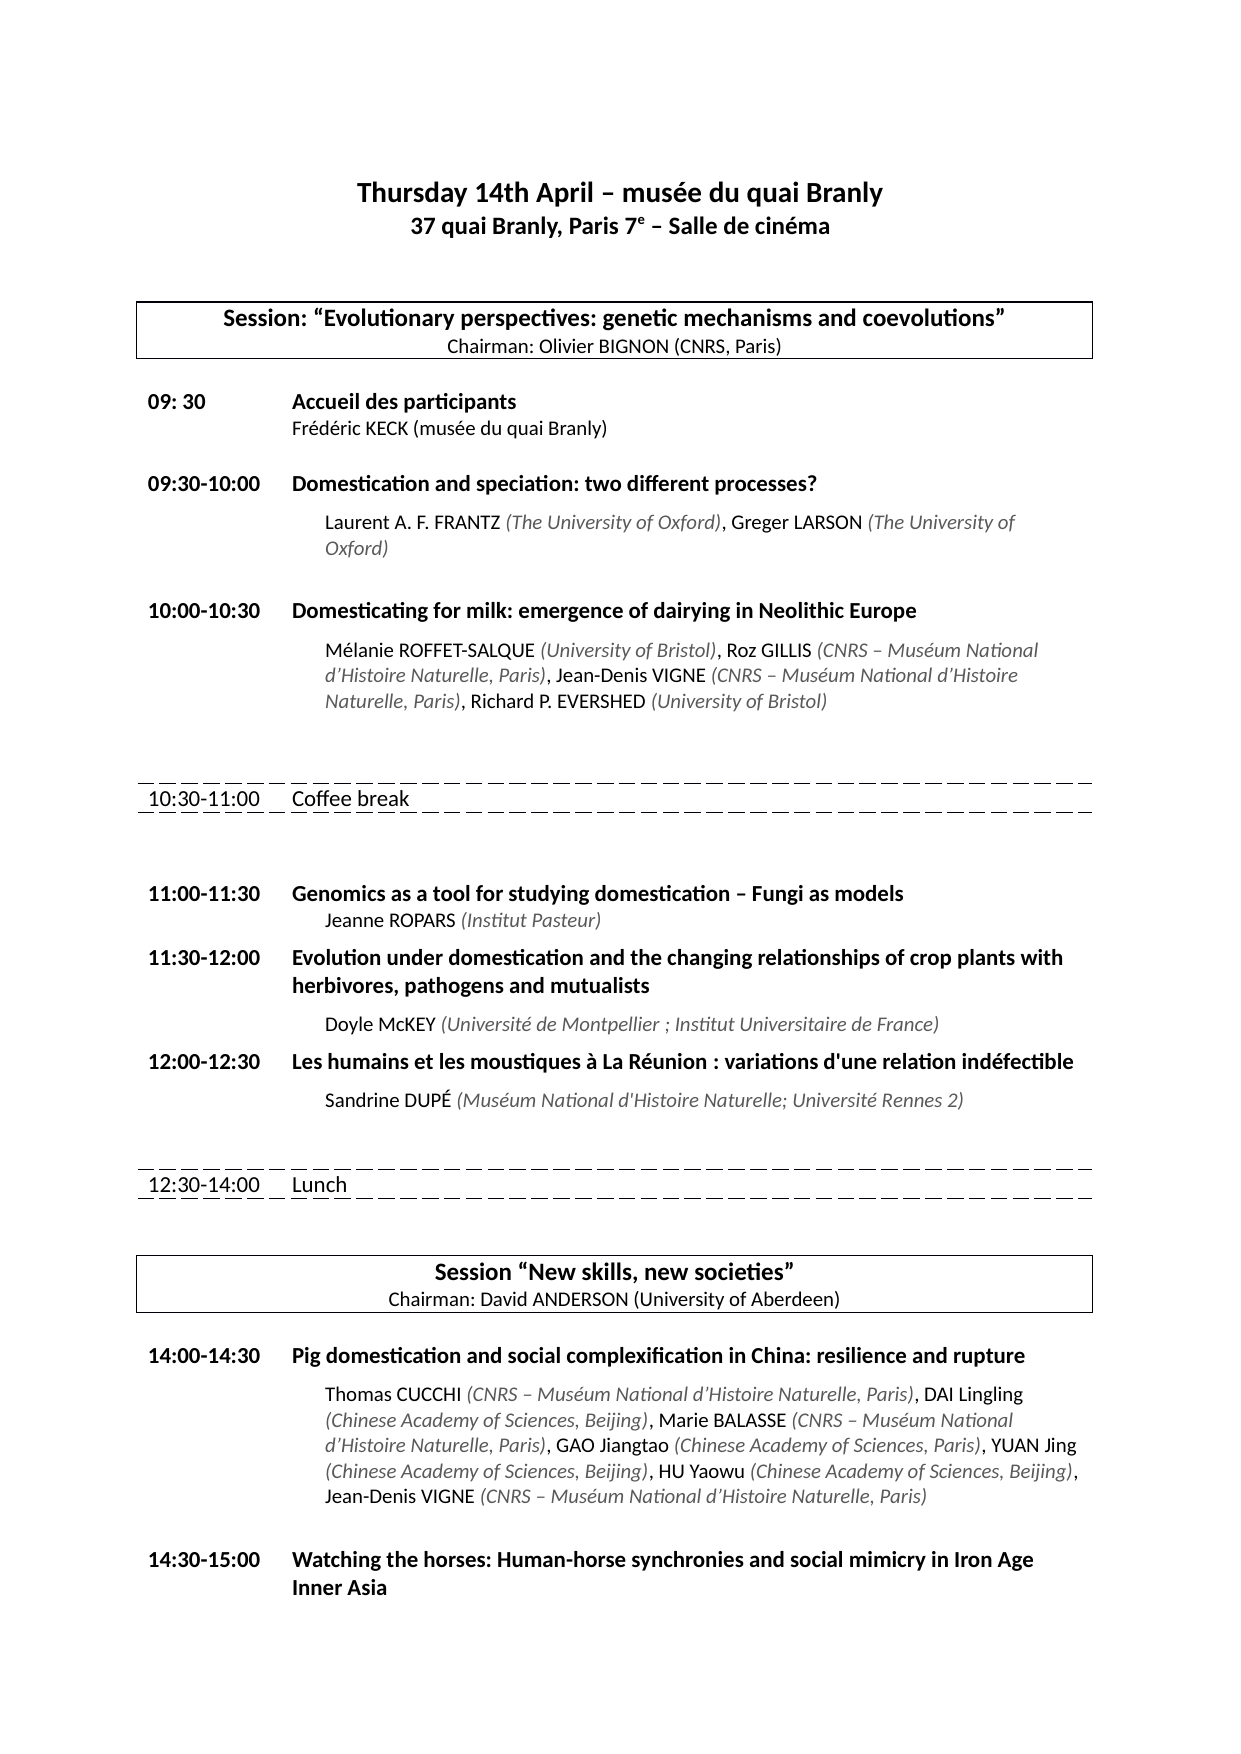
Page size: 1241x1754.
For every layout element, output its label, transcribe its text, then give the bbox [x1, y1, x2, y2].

table_cell Session “New skills, new societies” Chairman: David ANDERSON (University of Aberdeen) [137, 1256, 1092, 1312]
table_cell [136, 1141, 281, 1169]
table_cell [136, 1198, 281, 1255]
table_cell [282, 118, 1104, 174]
table_cell Lunch [281, 1169, 1093, 1198]
table_cell Evolution under domestication and the changing relationships of crop plants with herbivores, pathogens and mutualists Doyle McKEY (Université de Montpellier ; Institut Universitaire de France) [281, 943, 1093, 1047]
table_cell [136, 118, 282, 174]
table_cell [281, 1141, 1093, 1169]
table_cell 12:30-14:00 [136, 1169, 281, 1198]
text 37 quai Branly, Paris 7e – Salle de cinéma [148, 210, 1092, 240]
table_cell 14:30-15:00 [136, 1545, 281, 1613]
table_cell [281, 1198, 1093, 1255]
table_cell 09:30-10:00 [136, 441, 281, 597]
table_cell [136, 359, 281, 387]
table_cell 09: 30 [136, 388, 281, 441]
table_cell [281, 359, 1093, 387]
table_cell Pig domestication and social complexification in China: resilience and rupture Thomas CUCCHI (CNRS – Muséum National d’Histoire Naturelle, Paris), DAI Lingling (Chinese Academy of Sciences, Beijing), Marie BALASSE (CNRS – Muséum National d’Histoire Naturelle, Paris), GAO Jiangtao (Chinese Academy of Sciences, Paris), YUAN Jing (Chinese Academy of Sciences, Beijing), HU Yaowu (Chinese Academy of Sciences, Beijing), Jean-Denis VIGNE (CNRS – Muséum National d’Histoire Naturelle, Paris) [281, 1313, 1093, 1545]
table_cell 10:00-10:30 [136, 597, 281, 783]
table_cell 14:00-14:30 [136, 1313, 281, 1545]
table_cell 11:00-11:30 [136, 812, 281, 943]
table_cell Genomics as a tool for studying domestication – Fungi as models Jeanne ROPARS (Institut Pasteur) [281, 812, 1093, 943]
table_cell Watching the horses: Human-horse synchronies and social mimicry in Iron Age Inner Asia [281, 1545, 1093, 1613]
table_cell Coffee break [281, 783, 1093, 812]
table_cell Accueil des participants Frédéric KECK (musée du quai Branly) [281, 388, 1093, 441]
table_cell Domestication and speciation: two different processes? Laurent A. F. FRANTZ (The University of Oxford), Greger LARSON (The University of Oxford) [281, 441, 1093, 597]
table_cell Domesticating for milk: emergence of dairying in Neolithic Europe Mélanie ROFFET-SALQUE (University of Bristol), Roz GILLIS (CNRS – Muséum National d’Histoire Naturelle, Paris), Jean-Denis VIGNE (CNRS – Muséum National d’Histoire Naturelle, Paris), Richard P. EVERSHED (University of Bristol) [281, 597, 1093, 783]
table_cell 12:00-12:30 [136, 1047, 281, 1141]
table_cell 11:30-12:00 [136, 943, 281, 1047]
table_cell Les humains et les moustiques à La Réunion : variations d'une relation indéfectible Sandrine DUPÉ (Muséum National d'Histoire Naturelle; Université Rennes 2) [281, 1047, 1093, 1141]
table_header Session: “Evolutionary perspectives: genetic mechanisms and coevolutions” Chairman: Olivier BIGNON (CNRS, Paris) [137, 303, 1092, 358]
table_cell 10:30-11:00 [136, 783, 281, 812]
text Thursday 14th April – musée du quai Branly [148, 174, 1092, 210]
